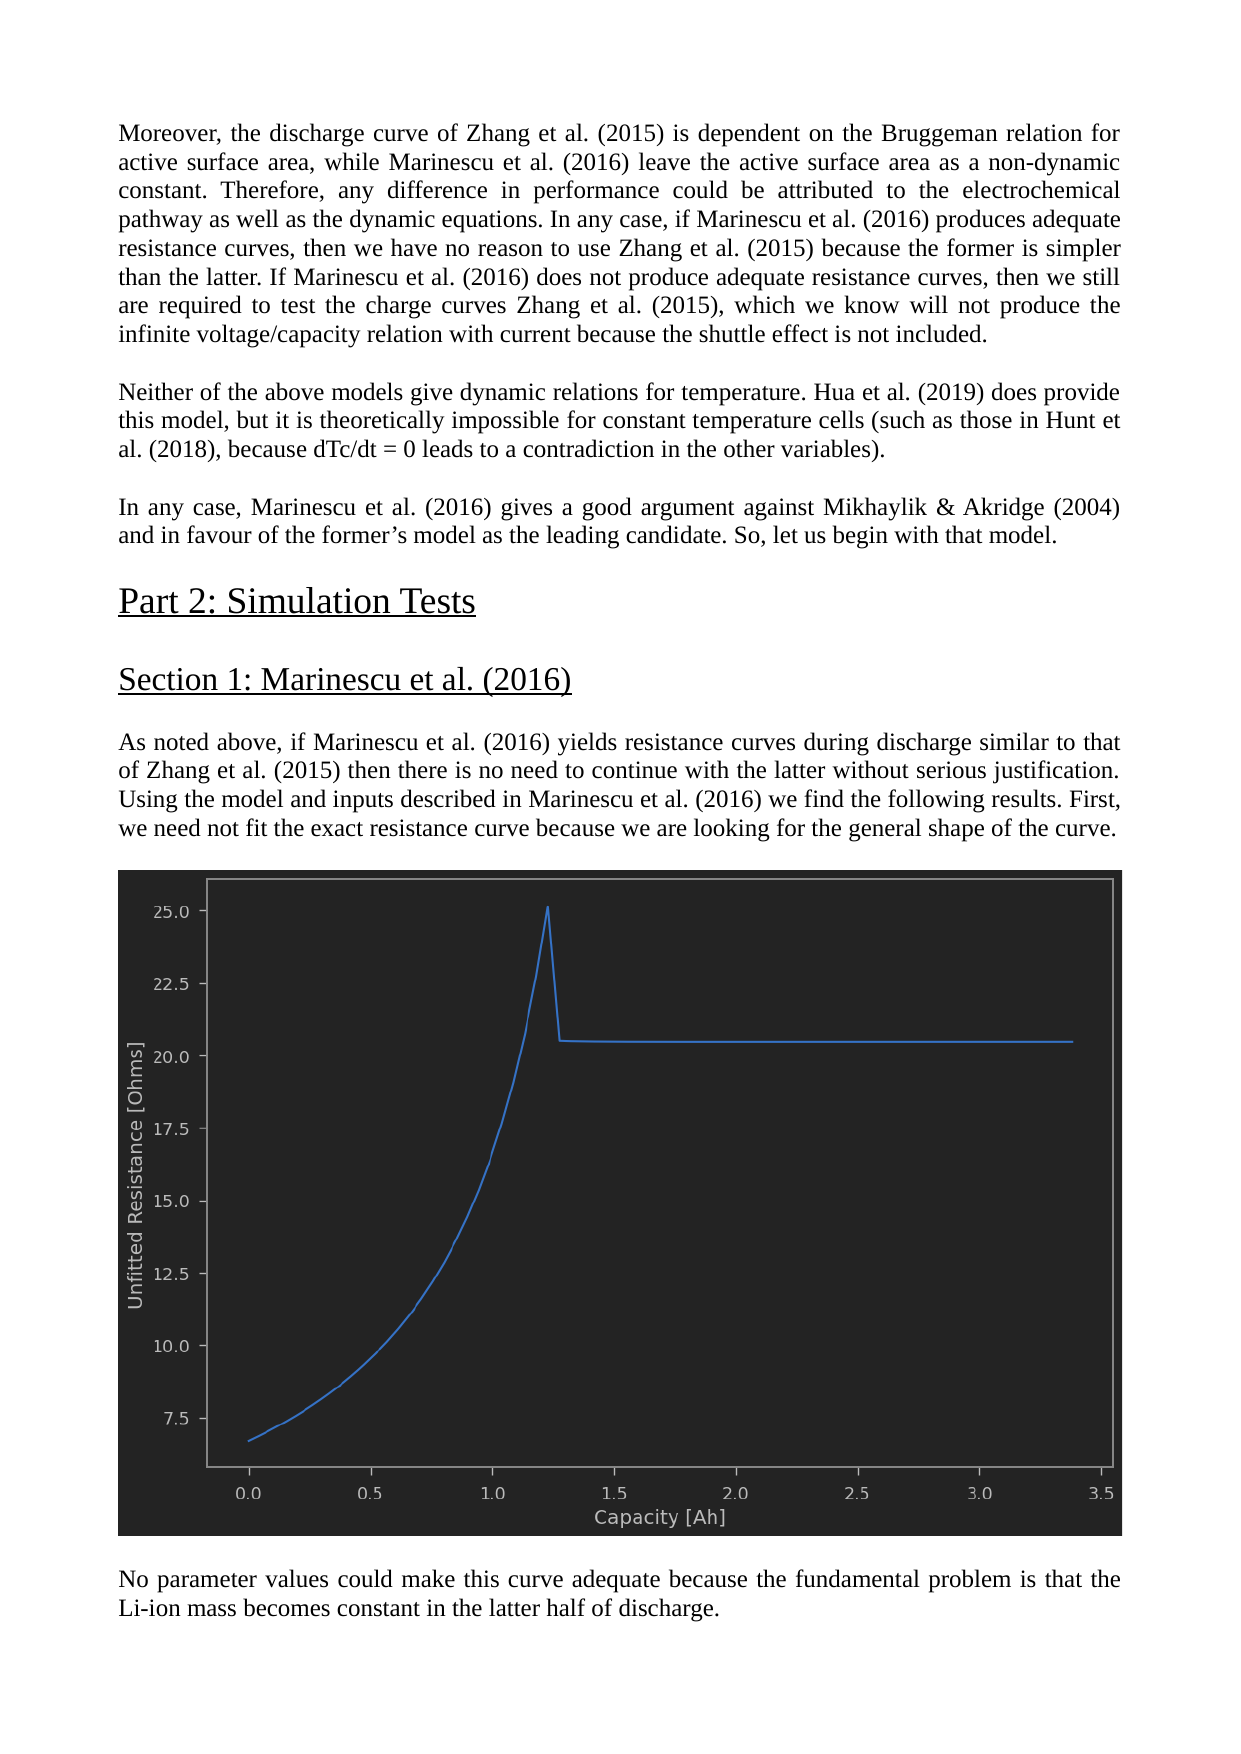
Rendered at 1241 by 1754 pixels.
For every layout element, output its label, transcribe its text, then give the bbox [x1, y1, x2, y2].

text Moreover, the discharge curve of Zhang et al. (2015) is dependent on the Bruggeman relation for active surface area, while Marinescu et al. (2016) leave the active surface area as a non-dynamic constant. Therefore, any difference in performance could be attributed to the electrochemical pathway as well as the dynamic equations. In any case, if Marinescu et al. (2016) produces adequate resistance curves, then we have no reason to use Zhang et al. (2015) because the former is simpler than the latter. If Marinescu et al. (2016) does not produce adequate resistance curves, then we still are required to test the charge curves Zhang et al. (2015), which we know will not produce the infinite voltage/capacity relation with current because the shuttle effect is not included. [118, 118, 1122, 348]
picture [118, 870, 1123, 1536]
text Neither of the above models give dynamic relations for temperature. Hua et al. (2019) does provide this model, but it is theoretically impossible for constant temperature cells (such as those in Hunt et al. (2018), because dTc/dt = 0 leads to a contradiction in the other variables). [118, 377, 1122, 463]
text As noted above, if Marinescu et al. (2016) yields resistance curves during discharge similar to that of Zhang et al. (2015) then there is no need to continue with the latter without serious justification. Using the model and inputs described in Marinescu et al. (2016) we find the following results. First, we need not fit the exact resistance curve because we are looking for the general shape of the curve. [118, 727, 1122, 842]
text No parameter values could make this curve adequate because the fundamental problem is that the Li-ion mass becomes constant in the latter half of discharge. [118, 1564, 1122, 1622]
text Section 1: Marinescu et al. (2016) [118, 659, 1122, 698]
text Part 2: Simulation Tests [118, 578, 1122, 621]
text In any case, Marinescu et al. (2016) gives a good argument against Mikhaylik & Akridge (2004) and in favour of the former’s model as the leading candidate. So, let us begin with that model. [118, 492, 1122, 549]
